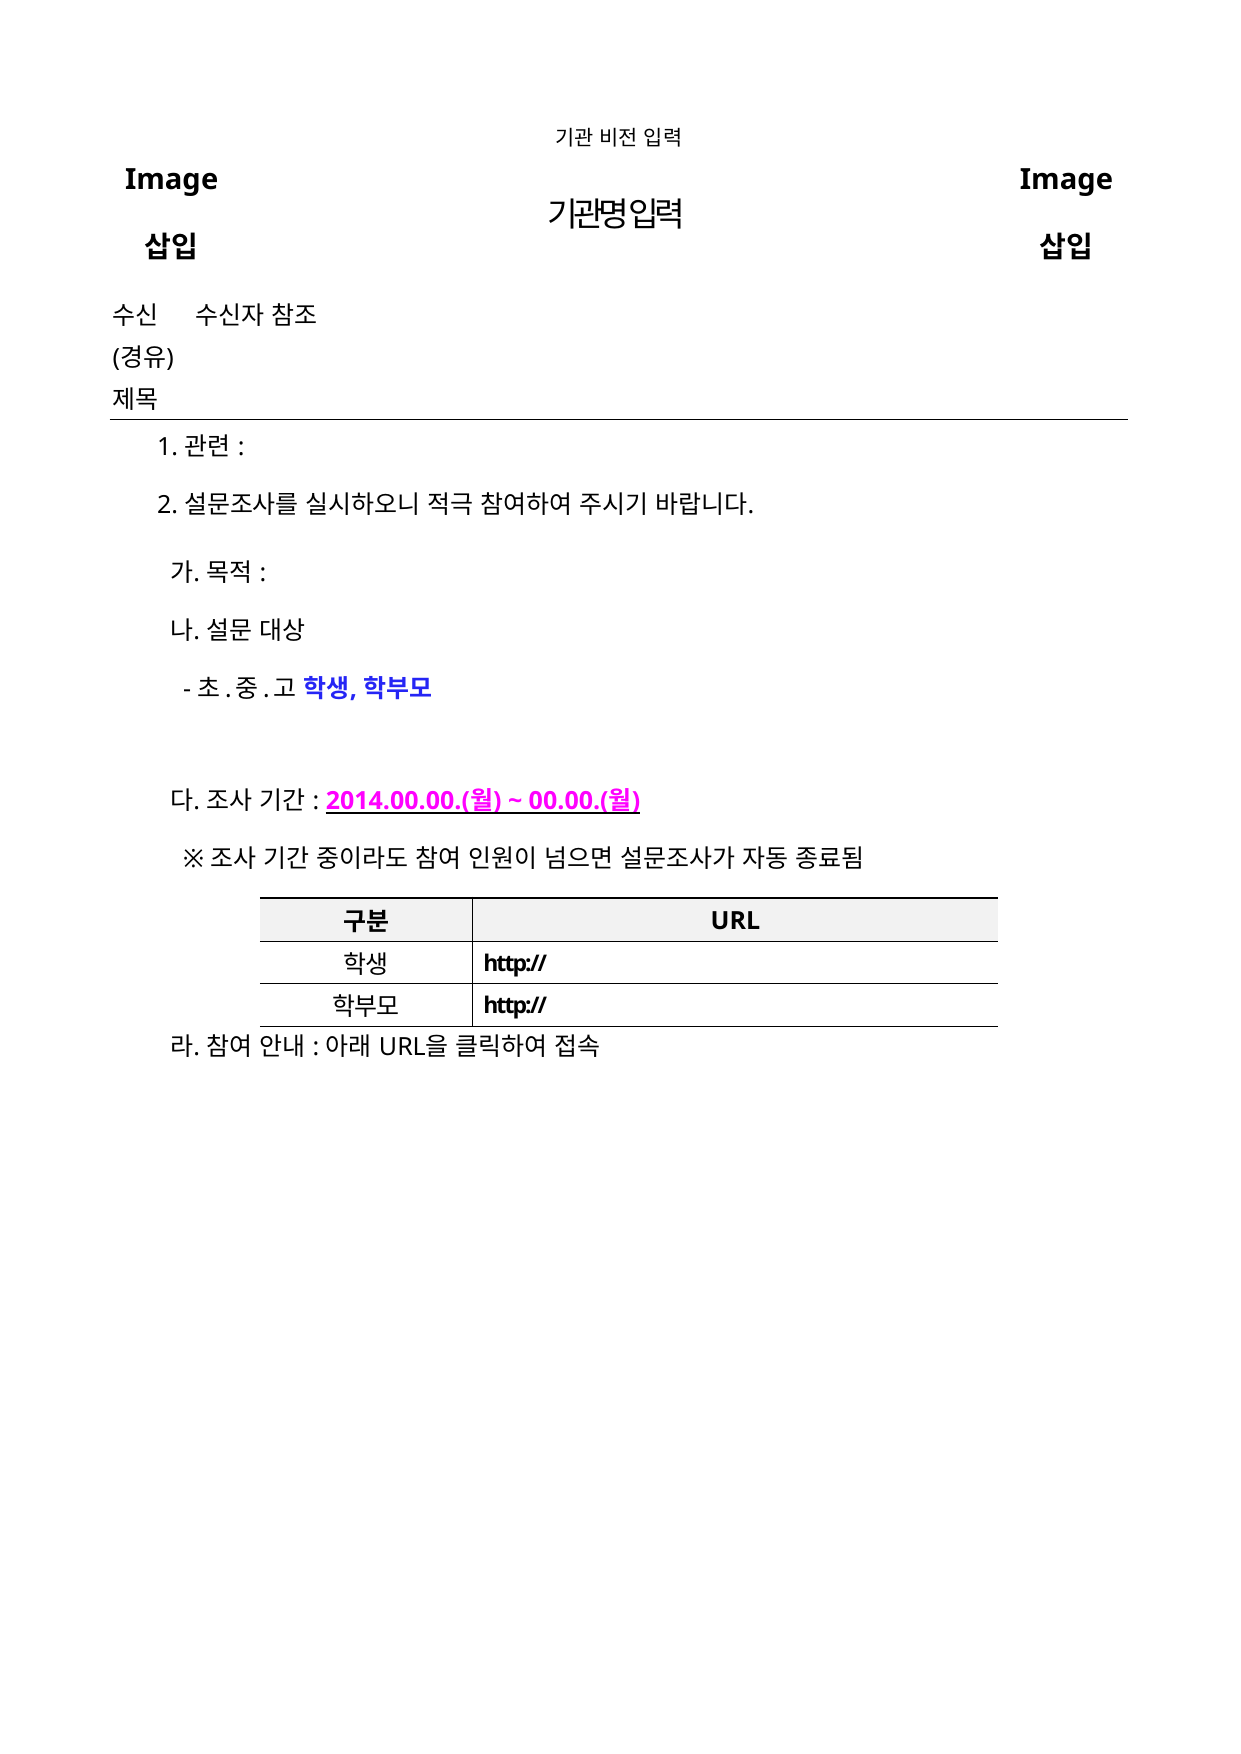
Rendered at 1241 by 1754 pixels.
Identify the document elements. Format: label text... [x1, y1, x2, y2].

text 다. 조사 기간 : 2014.00.00.(월) ~ 00.00.(월) [118, 781, 1122, 817]
table_header 구분 [260, 899, 472, 941]
text 나. 설문 대상 [118, 610, 1122, 647]
table_cell 수신자 참조 [192, 293, 1128, 335]
text 라. 참여 안내 : 아래 URL을 클릭하여 접속 [118, 1026, 1122, 1063]
table_cell (경유) [110, 335, 192, 377]
table_cell Image 삽입 [1004, 154, 1128, 270]
table_cell 학부모 [260, 984, 472, 1026]
table_cell [110, 270, 1128, 293]
table_header 기관 비전 입력 [110, 118, 1128, 154]
table_cell Image 삽입 [110, 154, 233, 270]
text - 초․중․고 학생, 학부모 [118, 668, 1122, 704]
table_cell [192, 377, 1128, 419]
table_cell 학생 [260, 942, 472, 983]
text 1. 관련 : [118, 426, 1122, 462]
table_cell 수신 [110, 293, 192, 335]
table_cell http:// [473, 984, 998, 1026]
table_cell http:// [473, 942, 998, 983]
table_header URL [473, 899, 998, 941]
table_cell 제목 [110, 377, 192, 419]
text ※ 조사 기간 중이라도 참여 인원이 넘으면 설문조사가 자동 종료됨 [118, 839, 1122, 875]
text 가. 목적 : [118, 552, 1122, 589]
table_cell 기관명 입력 [233, 154, 1004, 270]
table_cell [192, 335, 1128, 377]
text 2. 설문조사를 실시하오니 적극 참여하여 주시기 바랍니다. [118, 484, 1122, 520]
